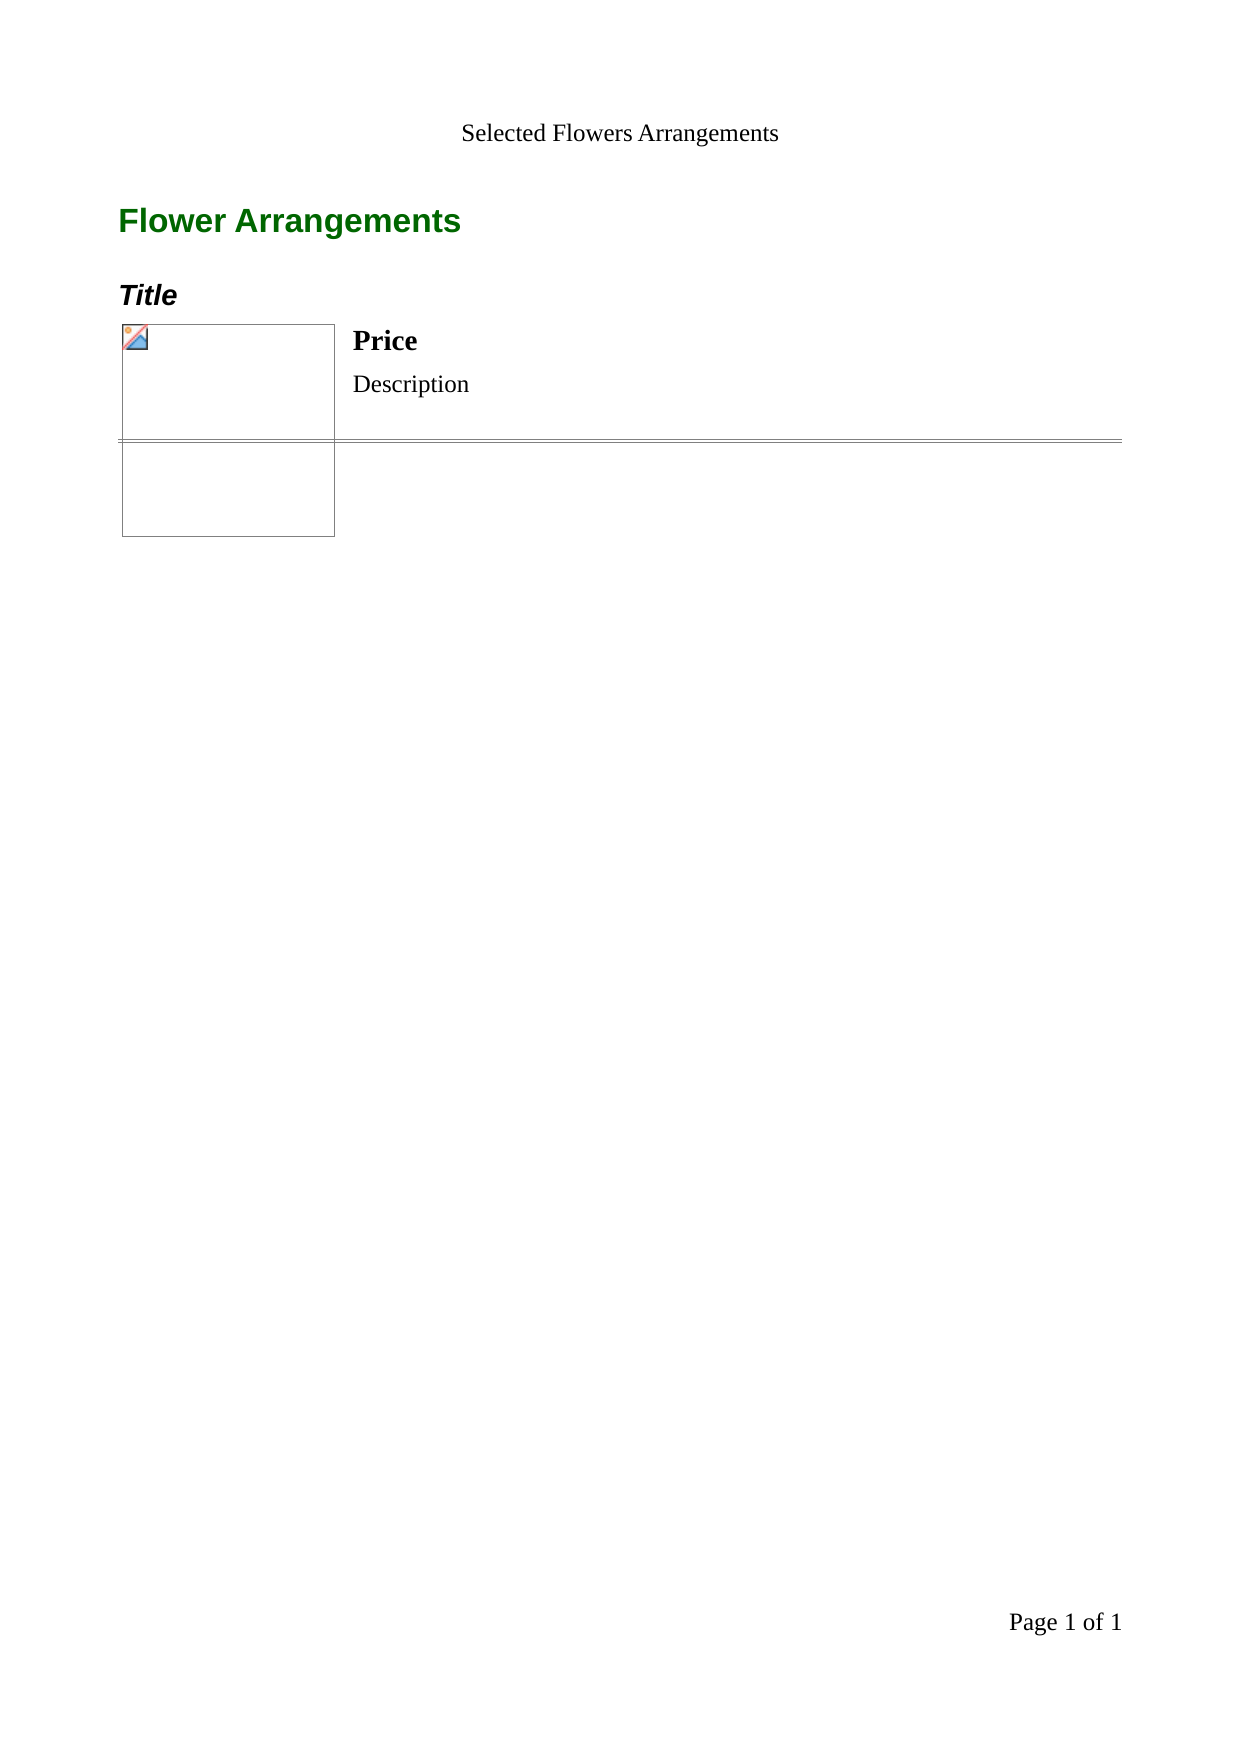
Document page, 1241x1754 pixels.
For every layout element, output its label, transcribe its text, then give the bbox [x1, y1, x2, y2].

text Description [335, 369, 1122, 398]
text Price [118, 323, 1122, 357]
subtitle Title [118, 277, 1122, 311]
text [123, 369, 334, 398]
subtitle Flower Arrangements [118, 201, 1122, 240]
